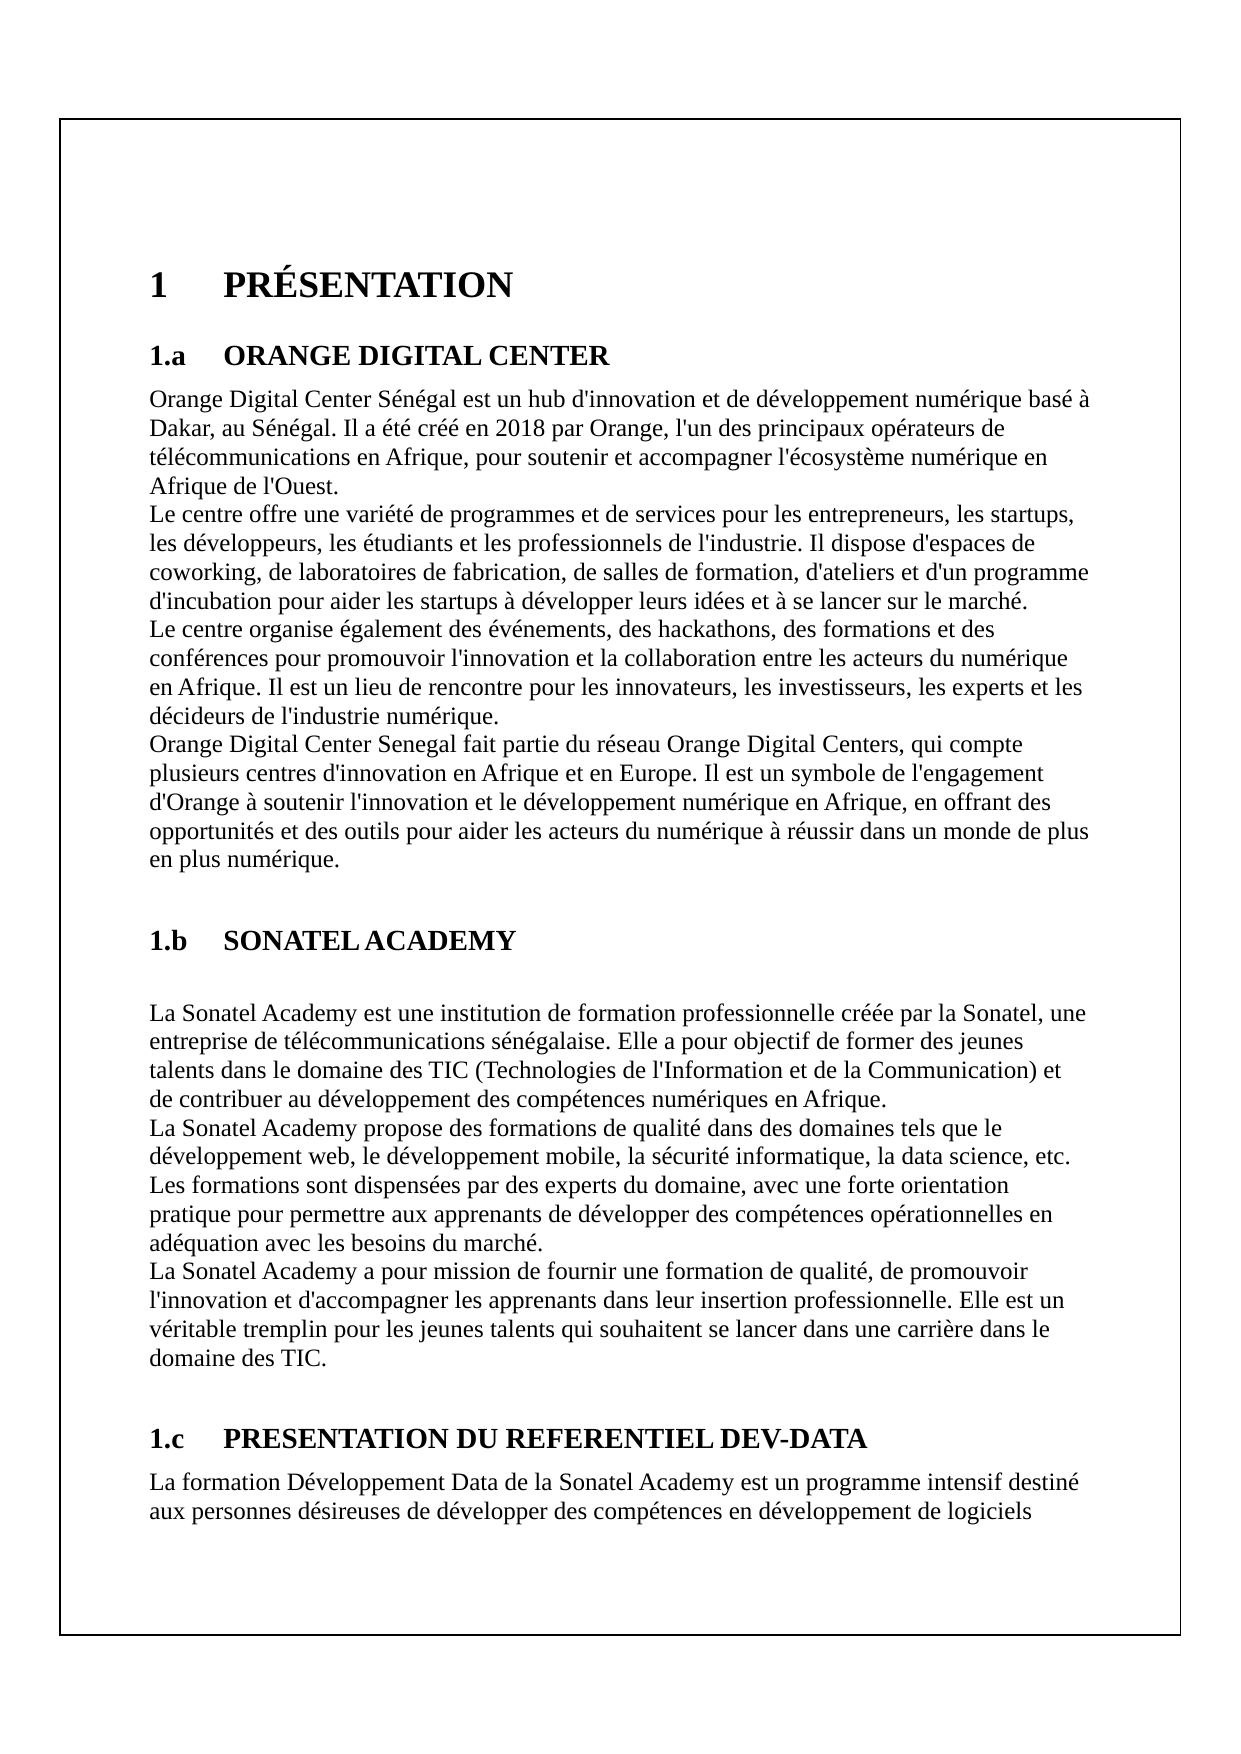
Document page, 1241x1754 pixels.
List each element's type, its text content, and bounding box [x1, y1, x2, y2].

text La Sonatel Academy propose des formations de qualité dans des domaines tels que le développement web, le développement mobile, la sécurité informatique, la data science, etc. Les formations sont dispensées par des experts du domaine, avec une forte orientation pratique pour permettre aux apprenants de développer des compétences opérationnelles en adéquation avec les besoins du marché. [149, 1113, 1091, 1256]
text La Sonatel Academy a pour mission de fournir une formation de qualité, de promouvoir l'innovation et d'accompagner les apprenants dans leur insertion professionnelle. Elle est un véritable tremplin pour les jeunes talents qui souhaitent se lancer dans une carrière dans le domaine des TIC. [149, 1256, 1091, 1371]
text Orange Digital Center Sénégal est un hub d'innovation et de développement numérique basé à Dakar, au Sénégal. Il a été créé en 2018 par Orange, l'un des principaux opérateurs de télécommunications en Afrique, pour soutenir et accompagner l'écosystème numérique en Afrique de l'Ouest. [149, 384, 1091, 499]
text La Sonatel Academy est une institution de formation professionnelle créée par la Sonatel, une entreprise de télécommunications sénégalaise. Elle a pour objectif de former des jeunes talents dans le domaine des TIC (Technologies de l'Information et de la Communication) et de contribuer au développement des compétences numériques en Afrique. [149, 998, 1091, 1113]
subtitle ORANGE DIGITAL CENTER [149, 338, 1091, 372]
text Le centre organise également des événements, des hackathons, des formations et des conférences pour promouvoir l'innovation et la collaboration entre les acteurs du numérique en Afrique. Il est un lieu de rencontre pour les innovateurs, les investisseurs, les experts et les décideurs de l'industrie numérique. [149, 614, 1091, 729]
text Le centre offre une variété de programmes et de services pour les entrepreneurs, les startups, les développeurs, les étudiants et les professionnels de l'industrie. Il dispose d'espaces de coworking, de laboratoires de fabrication, de salles de formation, d'ateliers et d'un programme d'incubation pour aider les startups à développer leurs idées et à se lancer sur le marché. [149, 499, 1091, 614]
text Orange Digital Center Senegal fait partie du réseau Orange Digital Centers, qui compte plusieurs centres d'innovation en Afrique et en Europe. Il est un symbole de l'engagement d'Orange à soutenir l'innovation et le développement numérique en Afrique, en offrant des opportunités et des outils pour aider les acteurs du numérique à réussir dans un monde de plus en plus numérique. [149, 729, 1091, 873]
text La formation Développement Data de la Sonatel Academy est un programme intensif destiné aux personnes désireuses de développer des compétences en développement de logiciels [149, 1467, 1091, 1524]
subtitle PRÉSENTATION [149, 262, 1091, 305]
subtitle PRESENTATION DU REFERENTIEL DEV-DATA [149, 1421, 1091, 1454]
subtitle SONATEL ACADEMY [149, 923, 1091, 956]
